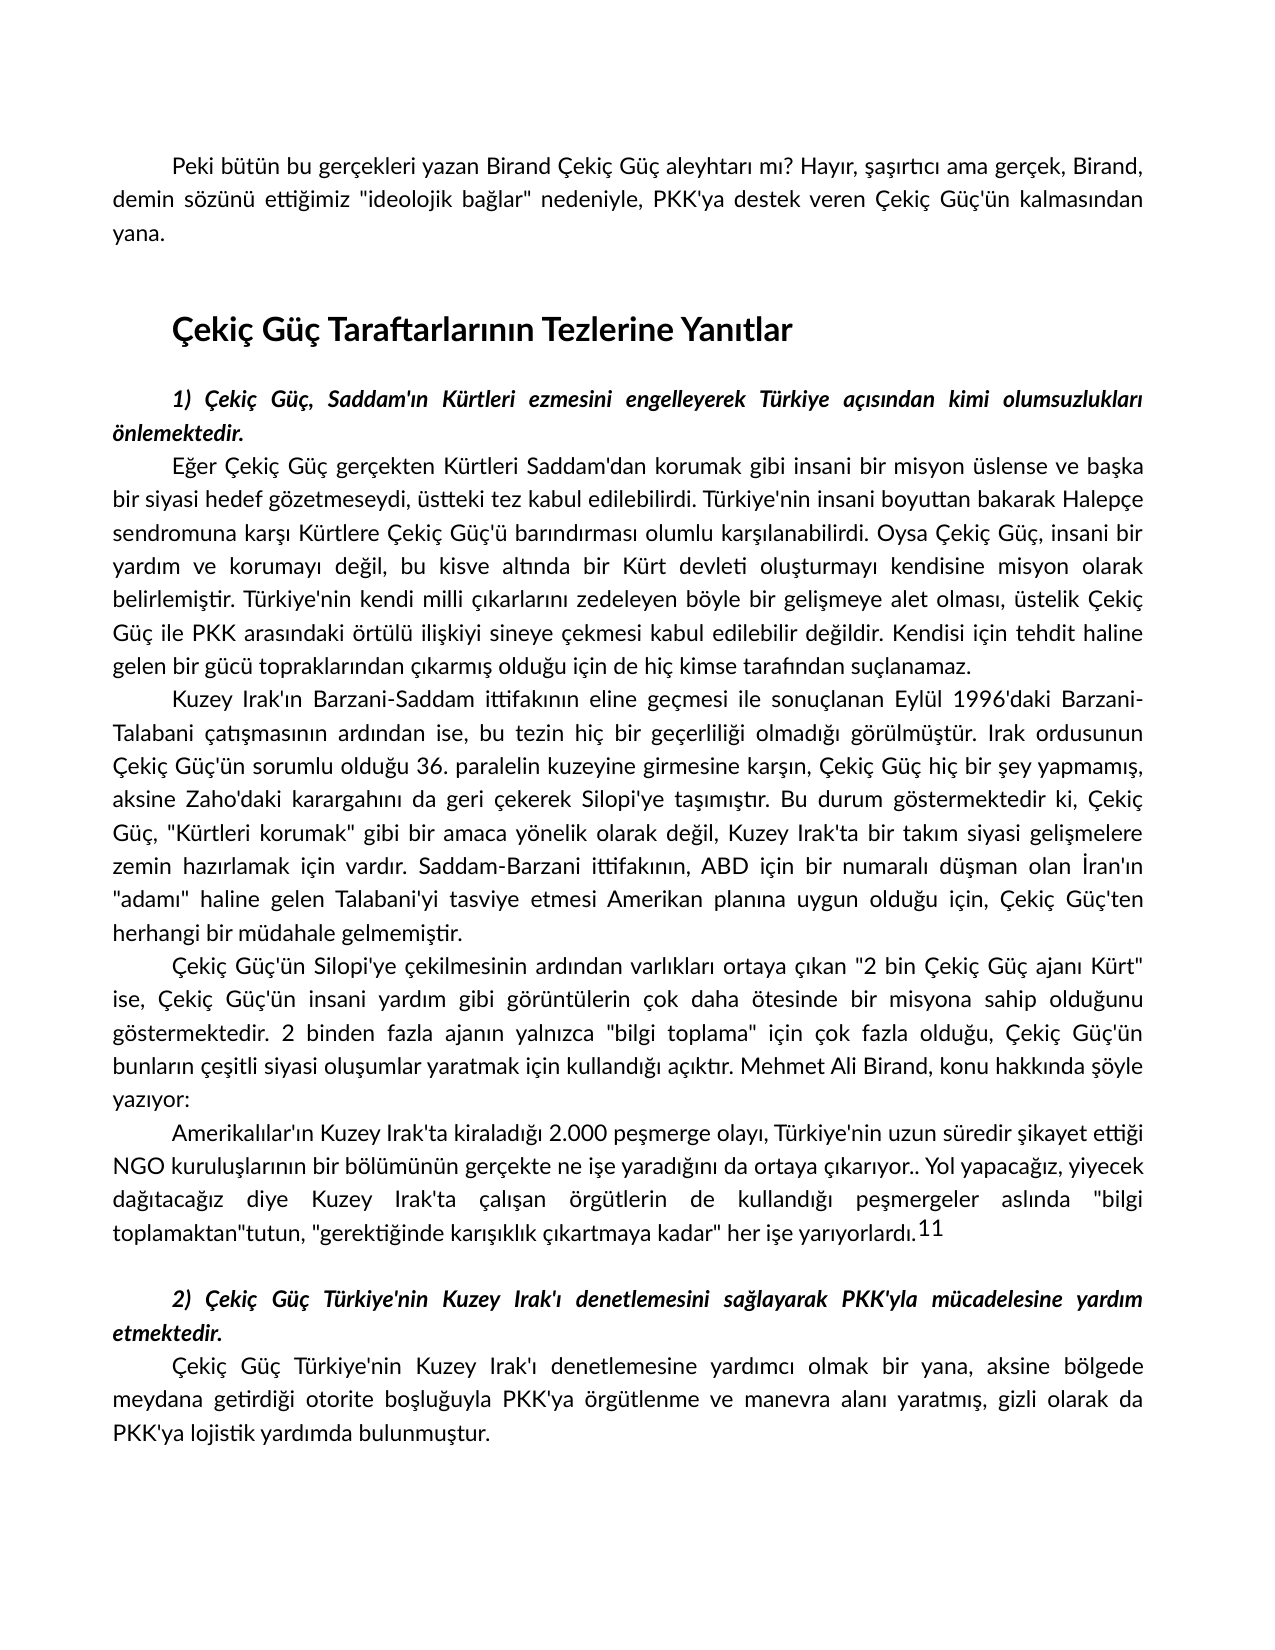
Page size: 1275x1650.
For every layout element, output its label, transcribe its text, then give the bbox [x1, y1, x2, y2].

subtitle Çekiç Güç Taraftarlarının Tezlerine Yanıtlar [112, 314, 1145, 348]
text Çekiç Güç'ün Silopi'ye çekilmesinin ardından varlıkları ortaya çıkan "2 bin Çekiç Güç ajanı Kürt" ise, Çekiç Güç'ün insani yardım gibi görüntülerin çok daha ötesinde bir misyona sahip olduğunu göstermektedir. 2 binden fazla ajanın yalnızca "bilgi toplama" için çok fazla olduğu, Çekiç Güç'ün bunların çeşitli siyasi oluşumlar yaratmak için kullandığı açıktır. Mehmet Ali Birand, konu hakkında şöyle yazıyor: [112, 948, 1145, 1114]
text 2) Çekiç Güç Türkiye'nin Kuzey Irak'ı denetlemesini sağlayarak PKK'yla mücadelesine yardım etmektedir. [112, 1281, 1145, 1348]
text Amerikalılar'ın Kuzey Irak'ta kiraladığı 2.000 peşmerge olayı, Türkiye'nin uzun süredir şikayet ettiği NGO kuruluşlarının bir bölümünün gerçekte ne işe yaradığını da ortaya çıkarıyor.. Yol yapacağız, yiyecek dağıtacağız diye Kuzey Irak'ta çalışan örgütlerin de kullandığı peşmergeler aslında "bilgi toplamaktan"tutun, "gerektiğinde karışıklık çıkartmaya kadar" her işe yarıyorlardı.11 [112, 1114, 1145, 1248]
text 1) Çekiç Güç, Saddam'ın Kürtleri ezmesini engelleyerek Türkiye açısından kimi olumsuzlukları önlemektedir. [112, 381, 1145, 448]
text Kuzey Irak'ın Barzani-Saddam ittifakının eline geçmesi ile sonuçlanan Eylül 1996'daki Barzani-Talabani çatışmasının ardından ise, bu tezin hiç bir geçerliliği olmadığı görülmüştür. Irak ordusunun Çekiç Güç'ün sorumlu olduğu 36. paralelin kuzeyine girmesine karşın, Çekiç Güç hiç bir şey yapmamış, aksine Zaho'daki karargahını da geri çekerek Silopi'ye taşımıştır. Bu durum göstermektedir ki, Çekiç Güç, "Kürtleri korumak" gibi bir amaca yönelik olarak değil, Kuzey Irak'ta bir takım siyasi gelişmelere zemin hazırlamak için vardır. Saddam-Barzani ittifakının, ABD için bir numaralı düşman olan İran'ın "adamı" haline gelen Talabani'yi tasviye etmesi Amerikan planına uygun olduğu için, Çekiç Güç'ten herhangi bir müdahale gelmemiştir. [112, 681, 1145, 948]
text Eğer Çekiç Güç gerçekten Kürtleri Saddam'dan korumak gibi insani bir misyon üslense ve başka bir siyasi hedef gözetmeseydi, üstteki tez kabul edilebilirdi. Türkiye'nin insani boyuttan bakarak Halepçe sendromuna karşı Kürtlere Çekiç Güç'ü barındırması olumlu karşılanabilirdi. Oysa Çekiç Güç, insani bir yardım ve korumayı değil, bu kisve altında bir Kürt devleti oluşturmayı kendisine misyon olarak belirlemiştir. Türkiye'nin kendi milli çıkarlarını zedeleyen böyle bir gelişmeye alet olması, üstelik Çekiç Güç ile PKK arasındaki örtülü ilişkiyi sineye çekmesi kabul edilebilir değildir. Kendisi için tehdit haline gelen bir gücü topraklarından çıkarmış olduğu için de hiç kimse tarafından suçlanamaz. [112, 448, 1145, 681]
text Çekiç Güç Türkiye'nin Kuzey Irak'ı denetlemesine yardımcı olmak bir yana, aksine bölgede meydana getirdiği otorite boşluğuyla PKK'ya örgütlenme ve manevra alanı yaratmış, gizli olarak da PKK'ya lojistik yardımda bulunmuştur. [112, 1348, 1145, 1448]
text Peki bütün bu gerçekleri yazan Birand Çekiç Güç aleyhtarı mı? Hayır, şaşırtıcı ama gerçek, Birand, demin sözünü ettiğimiz "ideolojik bağlar" nedeniyle, PKK'ya destek veren Çekiç Güç'ün kalmasından yana. [112, 148, 1145, 248]
